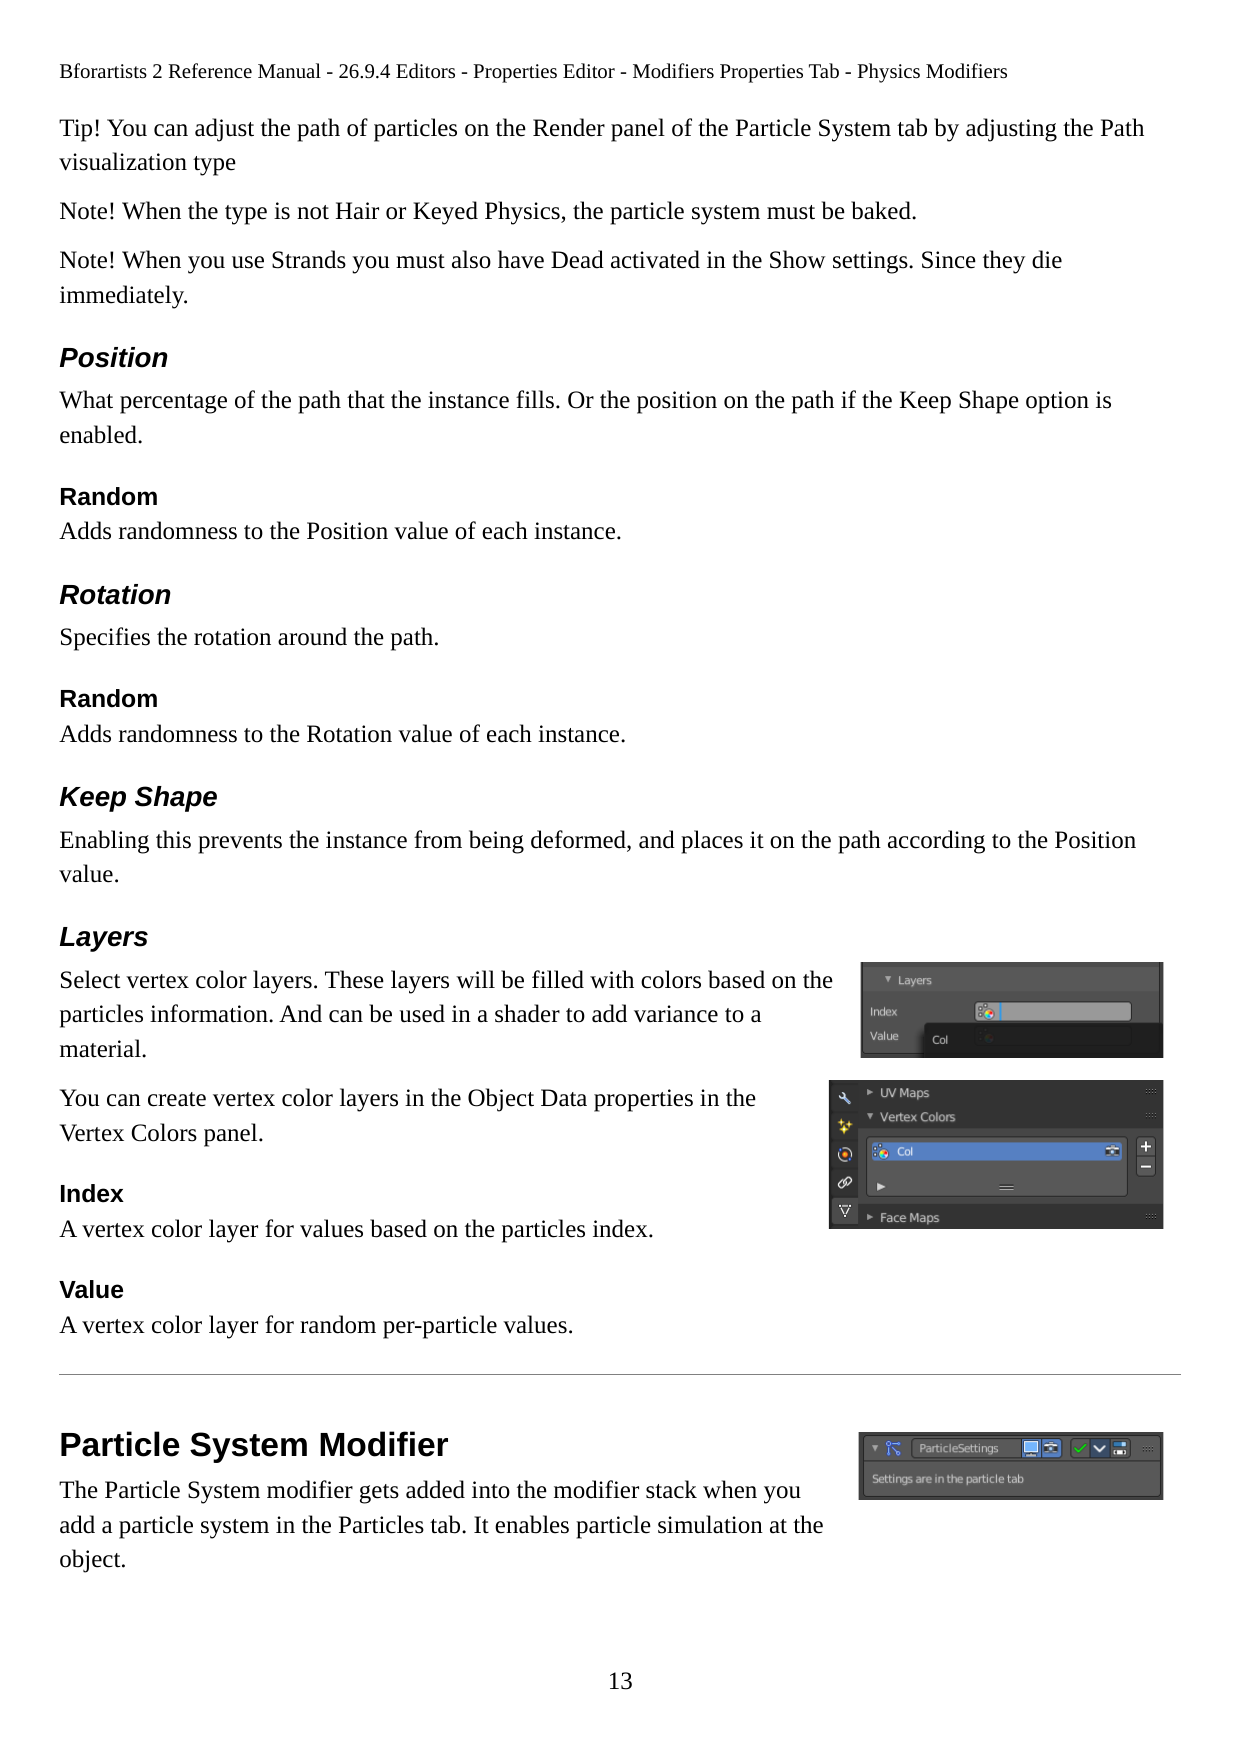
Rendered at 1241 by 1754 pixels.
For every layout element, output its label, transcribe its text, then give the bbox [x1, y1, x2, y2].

subtitle Keep Shape [59, 780, 1181, 812]
subtitle Random [59, 482, 1181, 510]
text Select vertex color layers. These layers will be filled with colors based on the particles information. And can be used in a shader to add variance to a material. [59, 965, 1181, 1063]
picture [858, 1432, 1164, 1500]
text Enabling this prevents the instance from being deformed, and places it on the path according to the Position value. [59, 825, 1181, 888]
text A vertex color layer for values based on the particles index. [59, 1214, 1181, 1243]
text Adds randomness to the Position value of each instance. [59, 516, 1181, 545]
subtitle Layers [59, 921, 1181, 953]
picture [828, 1080, 1164, 1229]
subtitle [1164, 1179, 1181, 1208]
text The Particle System modifier gets added into the modifier stack when you add a particle system in the Particles tab. It enables particle simulation at the object. [59, 1476, 1181, 1573]
text Note! When you use Strands you must also have Dead activated in the Show settings. Since they die immediately. [59, 245, 1181, 308]
text You can create vertex color layers in the Object Data properties in the Vertex Colors panel. [59, 1083, 828, 1146]
text Note! When the type is not Hair or Keyed Physics, the particle system must be baked. [59, 196, 1181, 225]
picture [860, 962, 1164, 1058]
subtitle Rotation [59, 578, 1181, 610]
text What percentage of the path that the instance fills. Or the position on the path if the Keep Shape option is enabled. [59, 386, 1181, 449]
subtitle Position [59, 341, 1181, 373]
text Adds randomness to the Rotation value of each instance. [59, 719, 1181, 747]
subtitle Index [59, 1179, 828, 1208]
text Tip! You can adjust the path of particles on the Render panel of the Particle System tab by adjusting the Path visualization type [59, 113, 1181, 176]
subtitle Value [59, 1276, 1181, 1304]
subtitle Random [59, 684, 1181, 712]
subtitle Particle System Modifier [59, 1424, 1181, 1463]
text A vertex color layer for random per-particle values. [59, 1310, 1181, 1339]
text Specifies the rotation around the path. [59, 622, 1181, 651]
